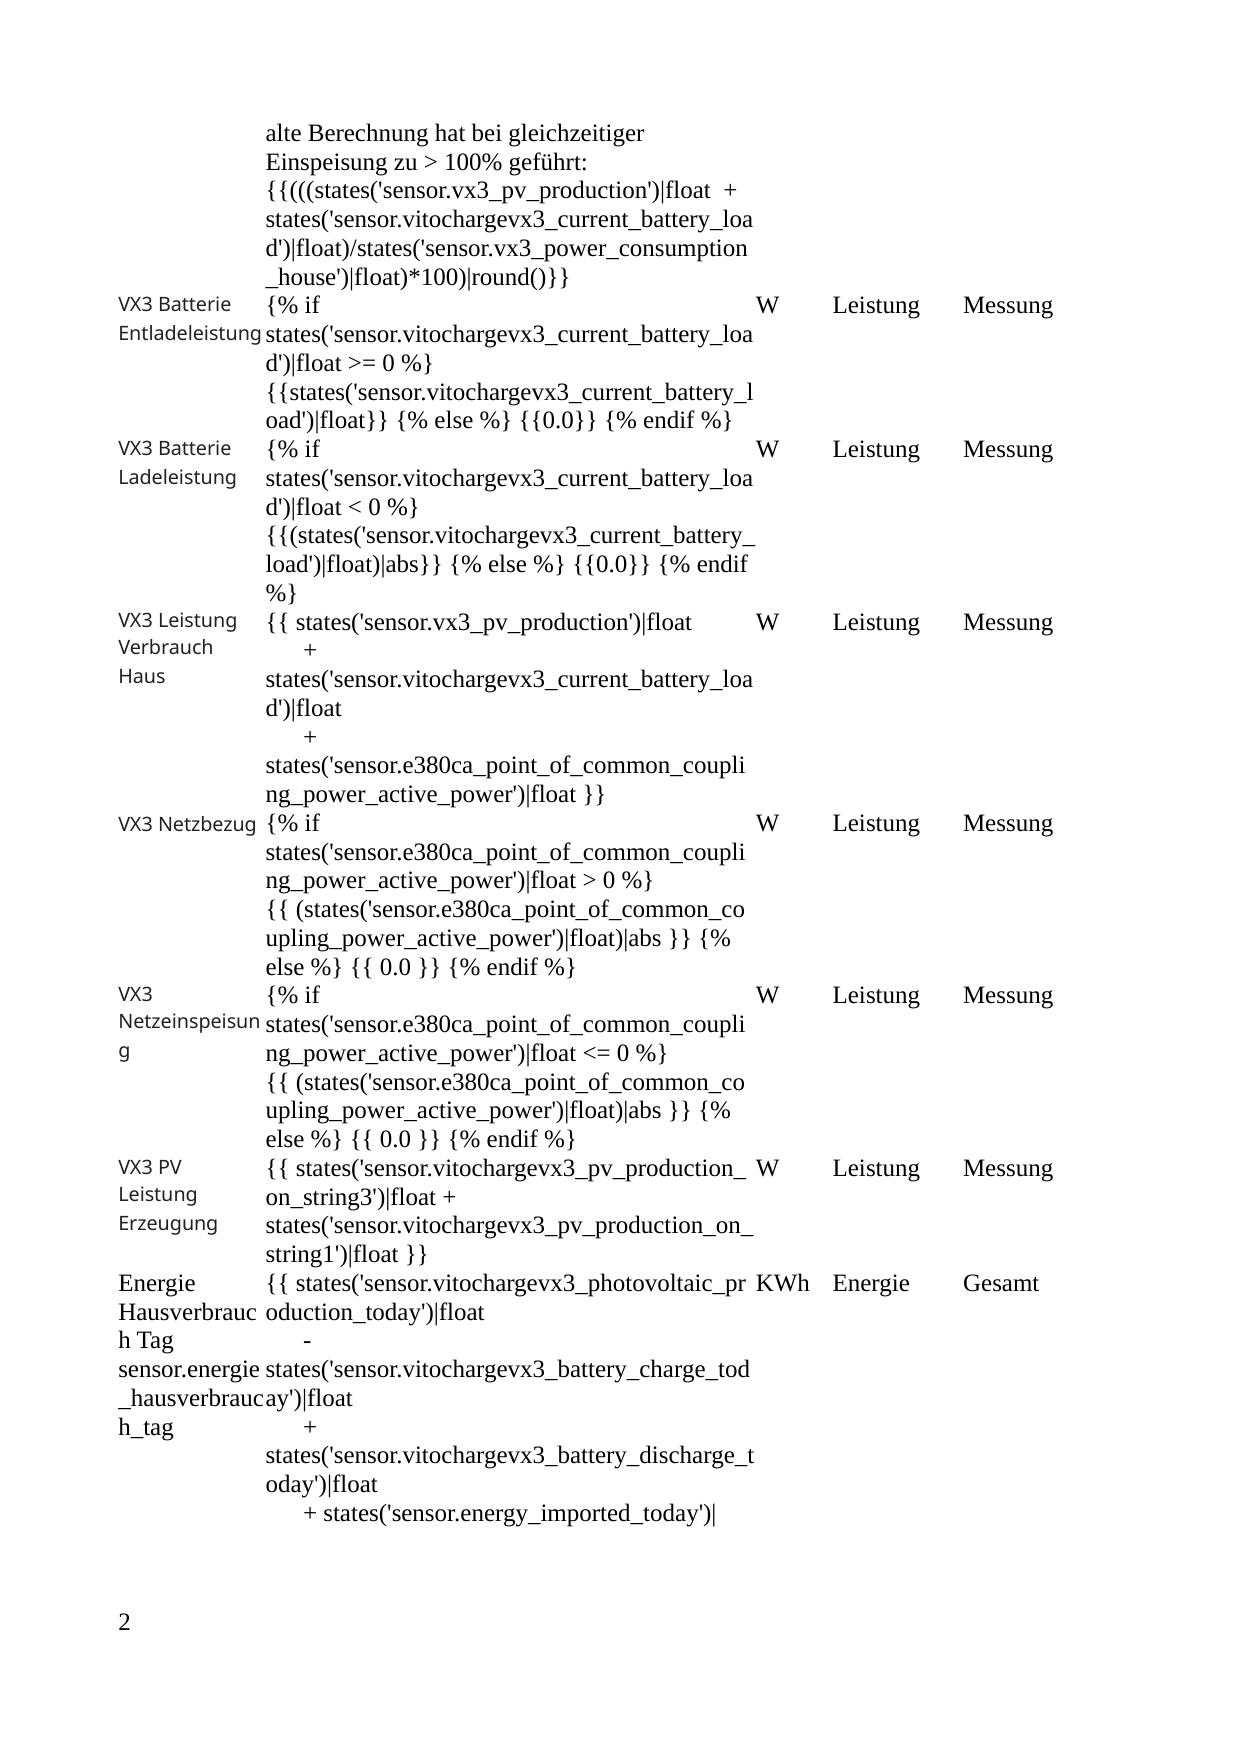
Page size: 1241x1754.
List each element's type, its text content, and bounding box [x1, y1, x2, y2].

table_header {{ states('sensor.vitochargevx3_photovoltaic_production_today')|float - states('sensor.vitochargevx3_battery_charge_today')|float + states('sensor.vitochargevx3_battery_discharge_today')|float + states('sensor.energy_imported_today')| [265, 1268, 756, 1527]
table_cell Messung [963, 981, 1122, 1153]
table_cell VX3 Batterie Entladeleistung [118, 291, 265, 434]
table_header KWh [756, 1268, 832, 1527]
table_cell Messung [963, 434, 1122, 607]
table_cell alte Berechnung hat bei gleichzeitiger Einspeisung zu > 100% geführt: {{(((states('sensor.vx3_pv_production')|float + states('sensor.vitochargevx3_current_battery_load')|float)/states('sensor.vx3_power_consumption_house')|float)*100)|round()}} [265, 118, 756, 291]
table_cell {% if states('sensor.e380ca_point_of_common_coupling_power_active_power')|float <= 0 %} {{ (states('sensor.e380ca_point_of_common_coupling_power_active_power')|float)|abs }} {% else %} {{ 0.0 }} {% endif %} [265, 981, 756, 1153]
table_cell {% if states('sensor.vitochargevx3_current_battery_load')|float >= 0 %} {{states('sensor.vitochargevx3_current_battery_load')|float}} {% else %} {{0.0}} {% endif %} [265, 291, 756, 434]
table_cell [756, 118, 832, 291]
table_header Gesamt [963, 1268, 1122, 1527]
table_cell Messung [963, 607, 1122, 808]
table_cell W [756, 291, 832, 434]
table_header Energie Hausverbrauch Tag sensor.energie_hausverbrauch_tag [118, 1268, 265, 1527]
table_cell {% if states('sensor.vitochargevx3_current_battery_load')|float < 0 %} {{(states('sensor.vitochargevx3_current_battery_load')|float)|abs}} {% else %} {{0.0}} {% endif %} [265, 434, 756, 607]
table_cell Leistung [833, 291, 963, 434]
table_cell Leistung [833, 607, 963, 808]
table_cell [833, 118, 963, 291]
table_cell [963, 118, 1122, 291]
table_cell {{ states('sensor.vx3_pv_production')|float + states('sensor.vitochargevx3_current_battery_load')|float + states('sensor.e380ca_point_of_common_coupling_power_active_power')|float }} [265, 607, 756, 808]
table_cell [118, 118, 265, 291]
table_cell W [756, 607, 832, 808]
table_cell VX3 Netzeinspeisung [118, 981, 265, 1153]
table_header Energie [833, 1268, 963, 1527]
table_cell W [756, 981, 832, 1153]
table_cell Messung [963, 291, 1122, 434]
table_cell VX3 PV Leistung Erzeugung [118, 1153, 265, 1268]
table_cell W [756, 434, 832, 607]
table_cell W [756, 808, 832, 981]
table_cell {{ states('sensor.vitochargevx3_pv_production_on_string3')|float + states('sensor.vitochargevx3_pv_production_on_string1')|float }} [265, 1153, 756, 1268]
table_cell Leistung [833, 434, 963, 607]
table_cell Messung [963, 1153, 1122, 1268]
table_cell VX3 Netzbezug [118, 808, 265, 981]
table_cell VX3 Leistung Verbrauch Haus [118, 607, 265, 808]
table_cell Messung [963, 808, 1122, 981]
table_cell Leistung [833, 1153, 963, 1268]
table_cell VX3 Batterie Ladeleistung [118, 434, 265, 607]
table_cell W [756, 1153, 832, 1268]
table_cell Leistung [833, 981, 963, 1153]
table_cell Leistung [833, 808, 963, 981]
table_cell {% if states('sensor.e380ca_point_of_common_coupling_power_active_power')|float > 0 %} {{ (states('sensor.e380ca_point_of_common_coupling_power_active_power')|float)|abs }} {% else %} {{ 0.0 }} {% endif %} [265, 808, 756, 981]
